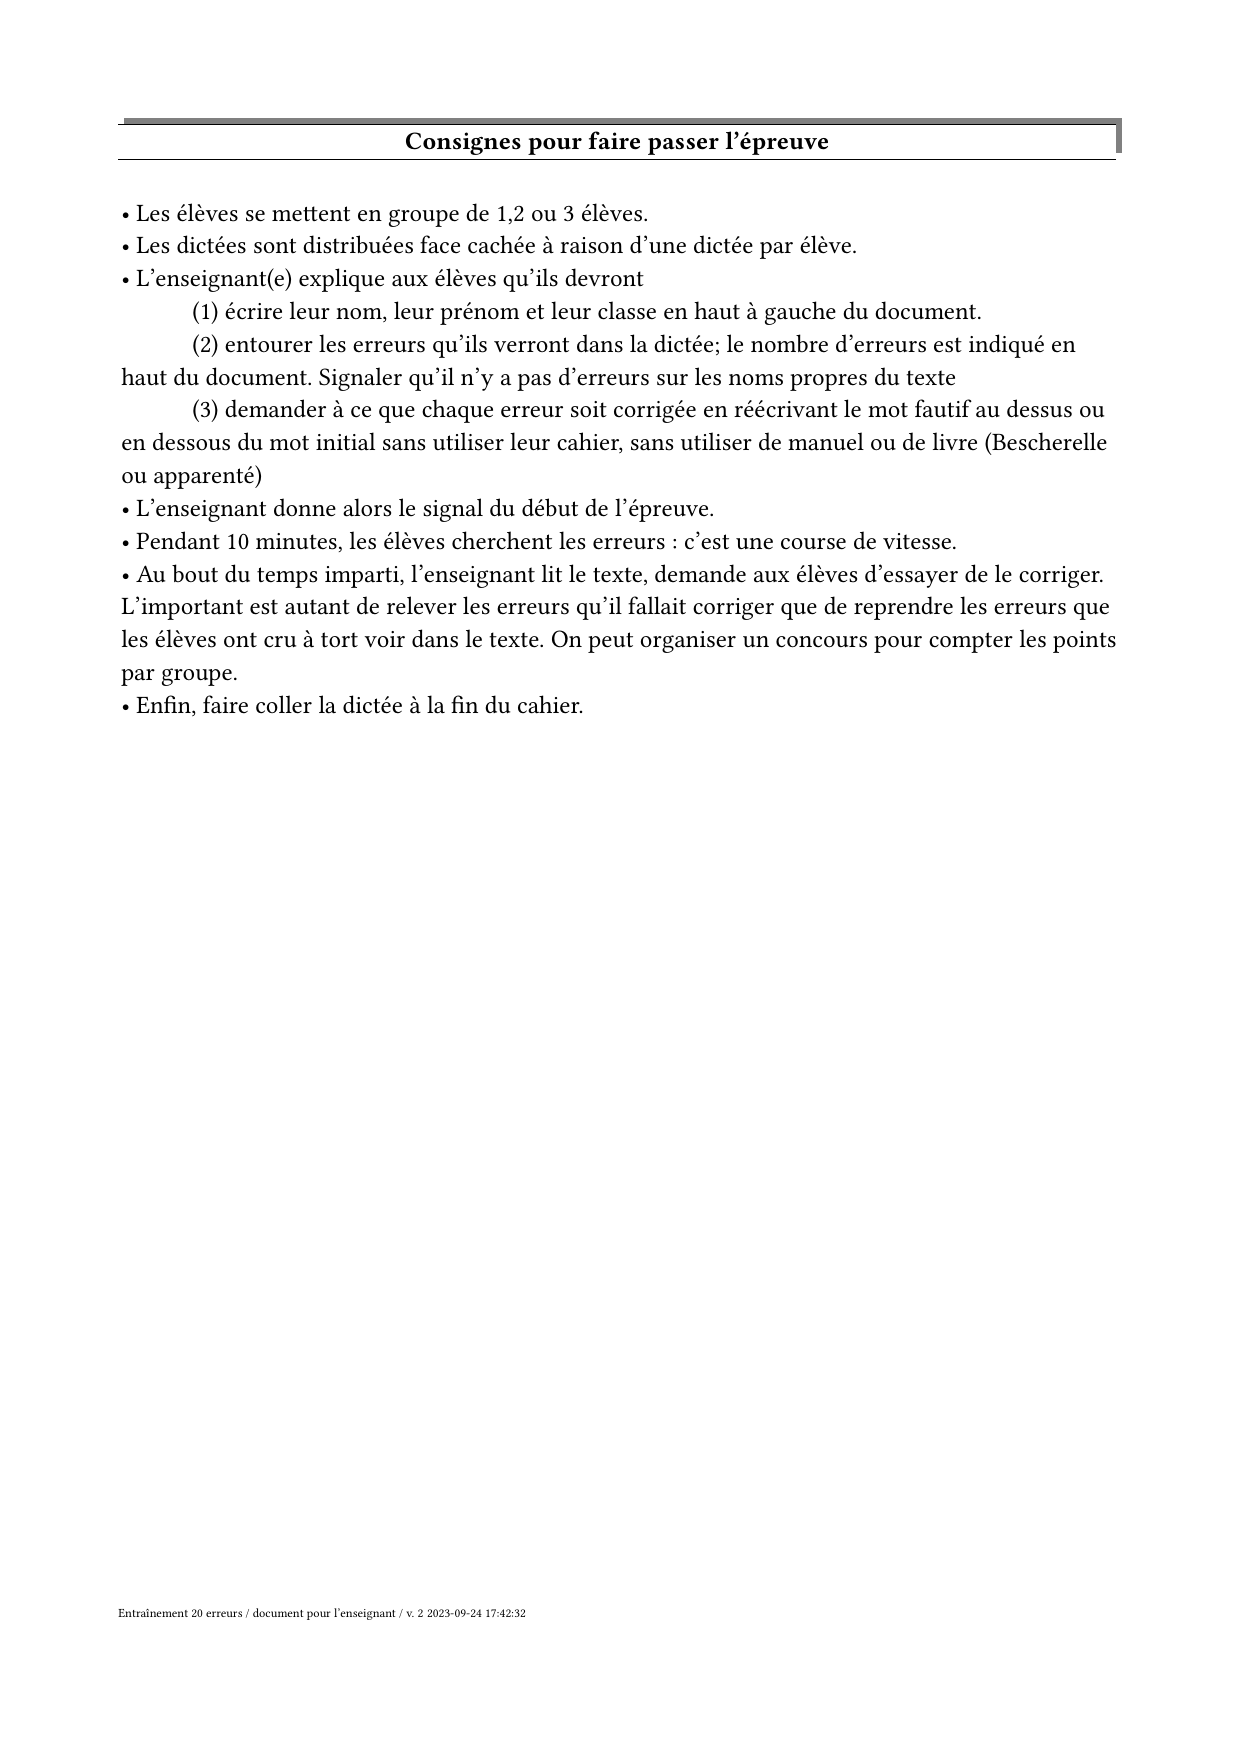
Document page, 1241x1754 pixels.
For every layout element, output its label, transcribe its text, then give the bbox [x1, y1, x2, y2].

text (1) écrire leur nom, leur prénom et leur classe en haut à gauche du document. [118, 294, 1122, 326]
text • Pendant 10 minutes, les élèves cherchent les erreurs : c’est une course de vitesse. [118, 524, 1122, 555]
text (3) demander à ce que chaque erreur soit corrigée en réécrivant le mot fautif au dessus ou en dessous du mot initial sans utiliser leur cahier, sans utiliser de manuel ou de livre (Bescherelle ou apparenté) [118, 393, 1122, 490]
text Consignes pour faire passer l’épreuve [118, 125, 1116, 159]
text • Enfin, faire coller la dictée à la fin du cahier. [118, 688, 1122, 719]
text (2) entourer les erreurs qu’ils verront dans la dictée; le nombre d’erreurs est indiqué en haut du document. Signaler qu’il n’y a pas d’erreurs sur les noms propres du texte [118, 327, 1122, 391]
text • Les dictées sont distribuées face cachée à raison d’une dictée par élève. [118, 228, 1122, 260]
text • L’enseignant(e) explique aux élèves qu’ils devront [118, 261, 1122, 293]
text • Au bout du temps imparti, l’enseignant lit le texte, demande aux élèves d’essayer de le corriger. L’important est autant de relever les erreurs qu’il fallait corriger que de reprendre les erreurs que les élèves ont cru à tort voir dans le texte. On peut organiser un concours pour compter les points par groupe. [118, 557, 1122, 687]
text • Les élèves se mettent en groupe de 1,2 ou 3 élèves. [118, 196, 1122, 227]
text • L’enseignant donne alors le signal du début de l’épreuve. [118, 491, 1122, 522]
